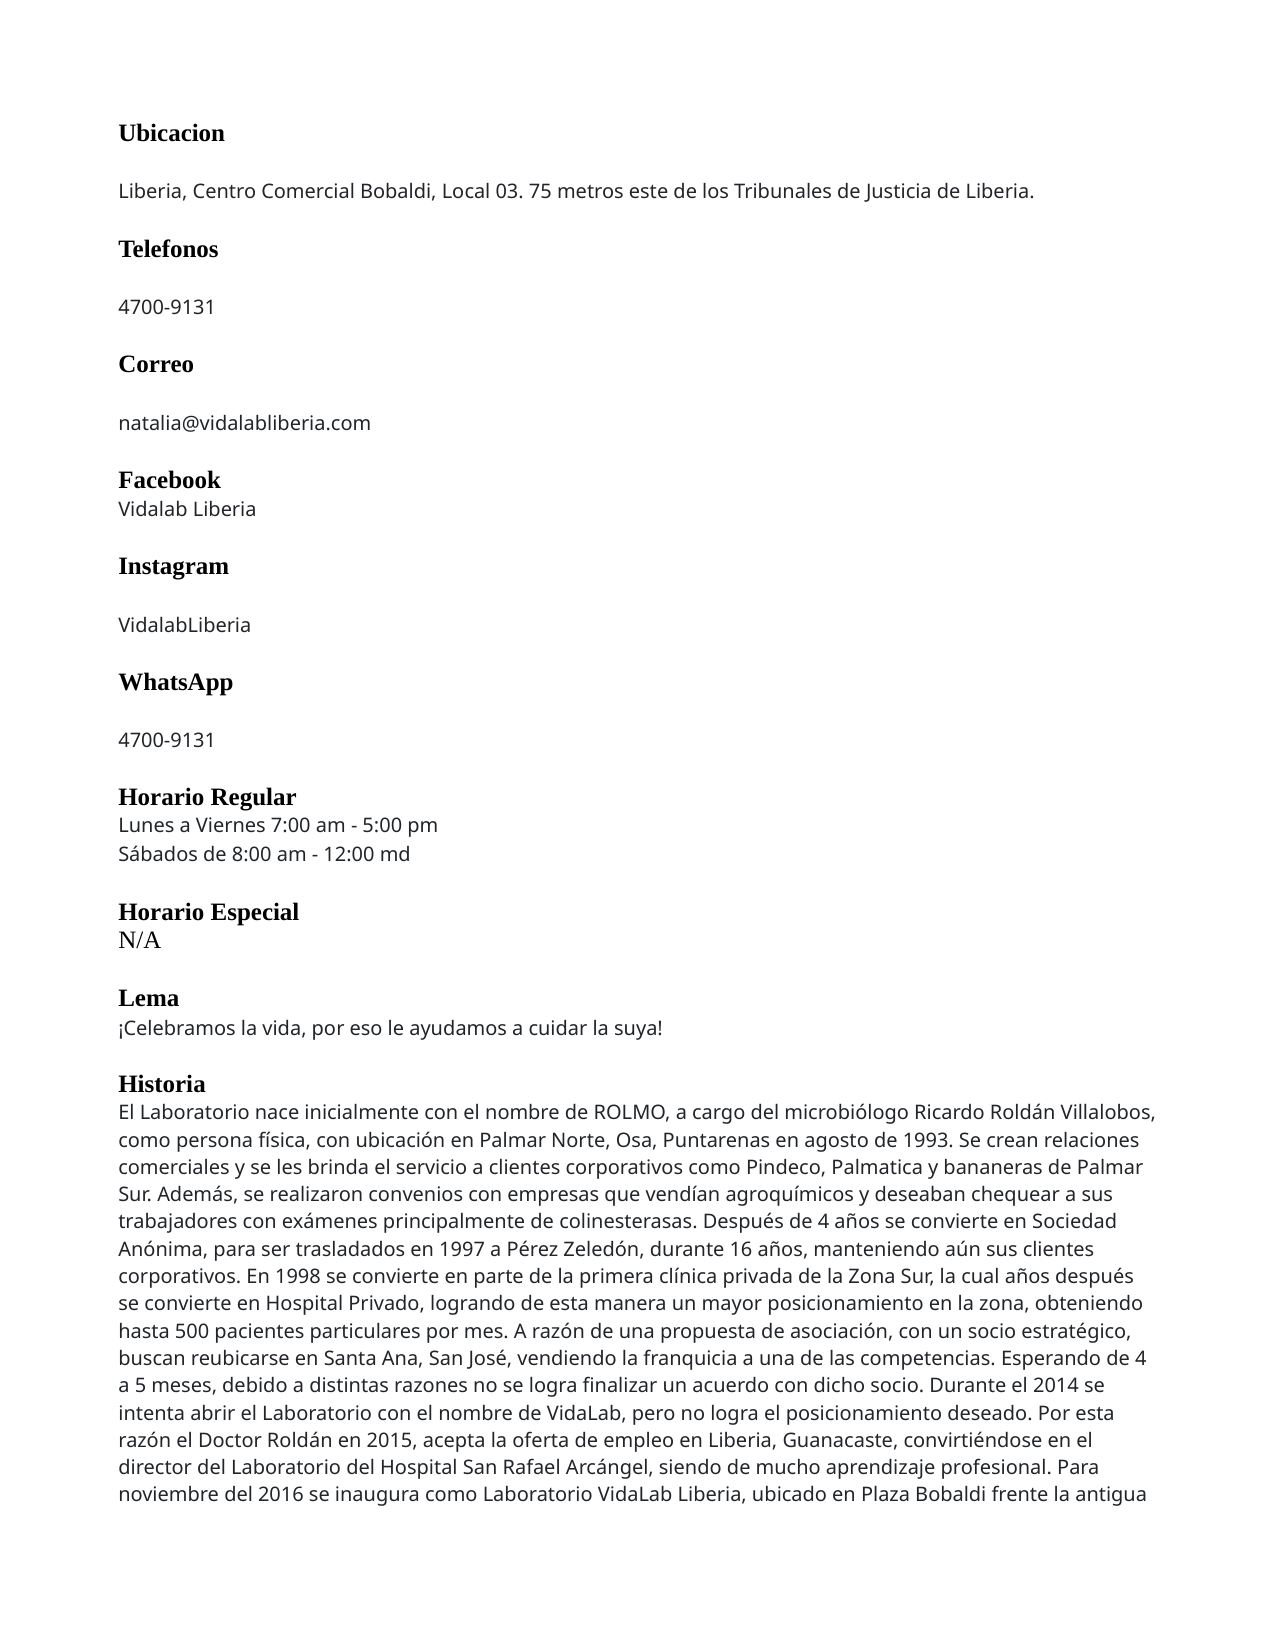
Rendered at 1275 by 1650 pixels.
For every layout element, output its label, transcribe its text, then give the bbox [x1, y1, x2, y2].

text Facebook [118, 465, 1157, 493]
text Historia [118, 1069, 1157, 1098]
text N/A [118, 925, 1157, 954]
text Instagram [118, 551, 1157, 580]
text Correo [118, 349, 1157, 378]
text Lunes a Viernes 7:00 am - 5:00 pm [118, 811, 1157, 838]
text El Laboratorio nace inicialmente con el nombre de ROLMO, a cargo del microbiólogo Ricardo Roldán Villalobos, como persona física, con ubicación en Palmar Norte, Osa, Puntarenas en agosto de 1993. Se crean relaciones comerciales y se les brinda el servicio a clientes corporativos como Pindeco, Palmatica y bananeras de Palmar Sur. Además, se realizaron convenios con empresas que vendían agroquímicos y deseaban chequear a sus trabajadores con exámenes principalmente de colinesterasas. Después de 4 años se convierte en Sociedad Anónima, para ser trasladados en 1997 a Pérez Zeledón, durante 16 años, manteniendo aún sus clientes corporativos. En 1998 se convierte en parte de la primera clínica privada de la Zona Sur, la cual años después se convierte en Hospital Privado, logrando de esta manera un mayor posicionamiento en la zona, obteniendo hasta 500 pacientes particulares por mes. A razón de una propuesta de asociación, con un socio estratégico, buscan reubicarse en Santa Ana, San José, vendiendo la franquicia a una de las competencias. Esperando de 4 a 5 meses, debido a distintas razones no se logra finalizar un acuerdo con dicho socio. Durante el 2014 se intenta abrir el Laboratorio con el nombre de VidaLab, pero no logra el posicionamiento deseado. Por esta razón el Doctor Roldán en 2015, acepta la oferta de empleo en Liberia, Guanacaste, convirtiéndose en el director del Laboratorio del Hospital San Rafael Arcángel, siendo de mucho aprendizaje profesional. Para noviembre del 2016 se inaugura como Laboratorio VidaLab Liberia, ubicado en Plaza Bobaldi frente la antigua [118, 1098, 1157, 1508]
text ¡Celebramos la vida, por eso le ayudamos a cuidar la suya! [118, 1012, 1157, 1041]
text Liberia, Centro Comercial Bobaldi, Local 03. 75 metros este de los Tribunales de Justicia de Liberia. [118, 176, 1157, 205]
text natalia@vidalabliberia.com [118, 407, 1157, 436]
text WhatsApp [118, 667, 1157, 696]
text Lema [118, 983, 1157, 1012]
text Telefonos [118, 234, 1157, 262]
text Horario Regular [118, 782, 1157, 811]
text Horario Especial [118, 897, 1157, 925]
text 4700-9131 [118, 724, 1157, 754]
text Vidalab Liberia [118, 493, 1157, 523]
text 4700-9131 [118, 291, 1157, 320]
text VidalabLiberia [118, 609, 1157, 638]
text Sábados de 8:00 am - 12:00 md [118, 838, 1157, 868]
text Ubicacion [118, 118, 1157, 147]
